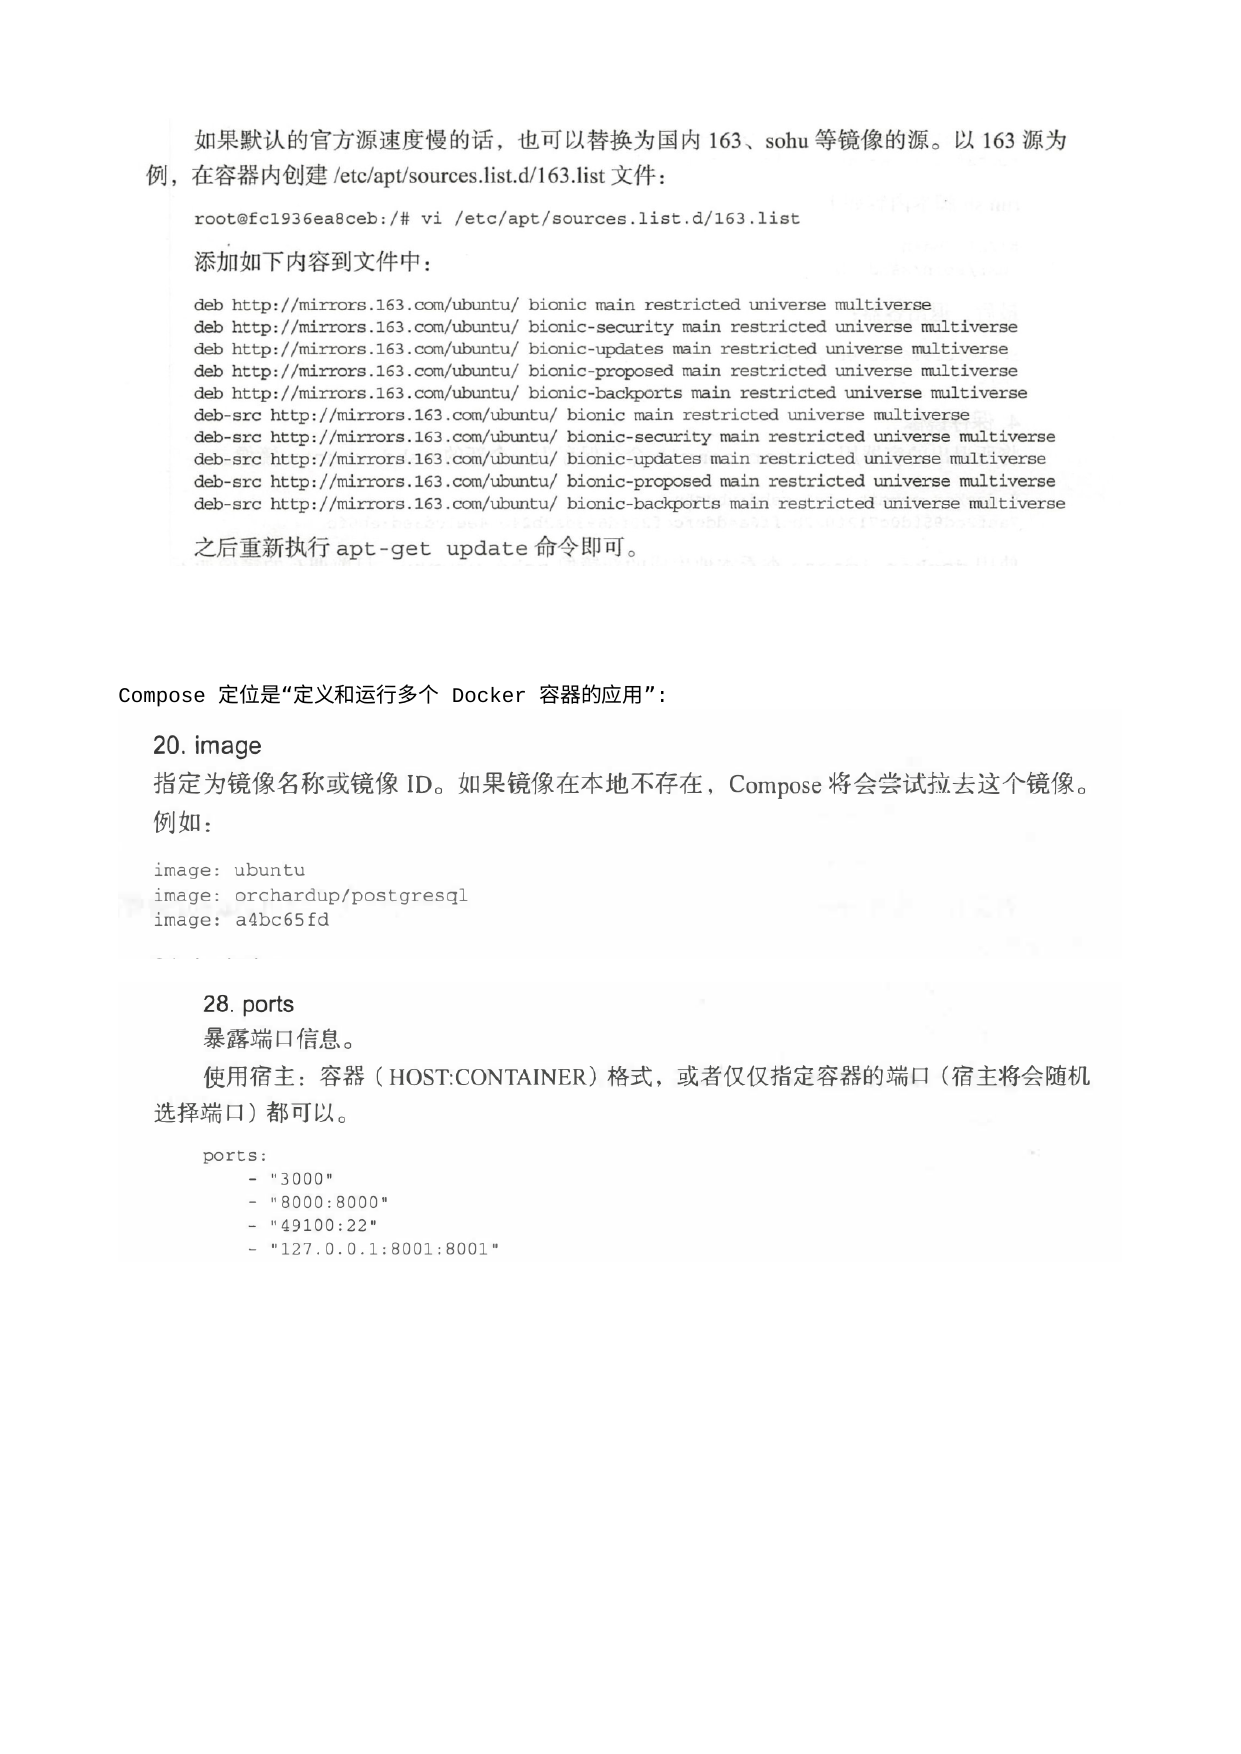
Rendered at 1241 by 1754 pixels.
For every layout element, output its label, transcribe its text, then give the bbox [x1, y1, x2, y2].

text Compose 定位是“定义和运行多个 Docker 容器的应用”: [118, 683, 1122, 709]
picture [118, 709, 1123, 959]
picture [118, 118, 1123, 566]
picture [118, 982, 1123, 1262]
